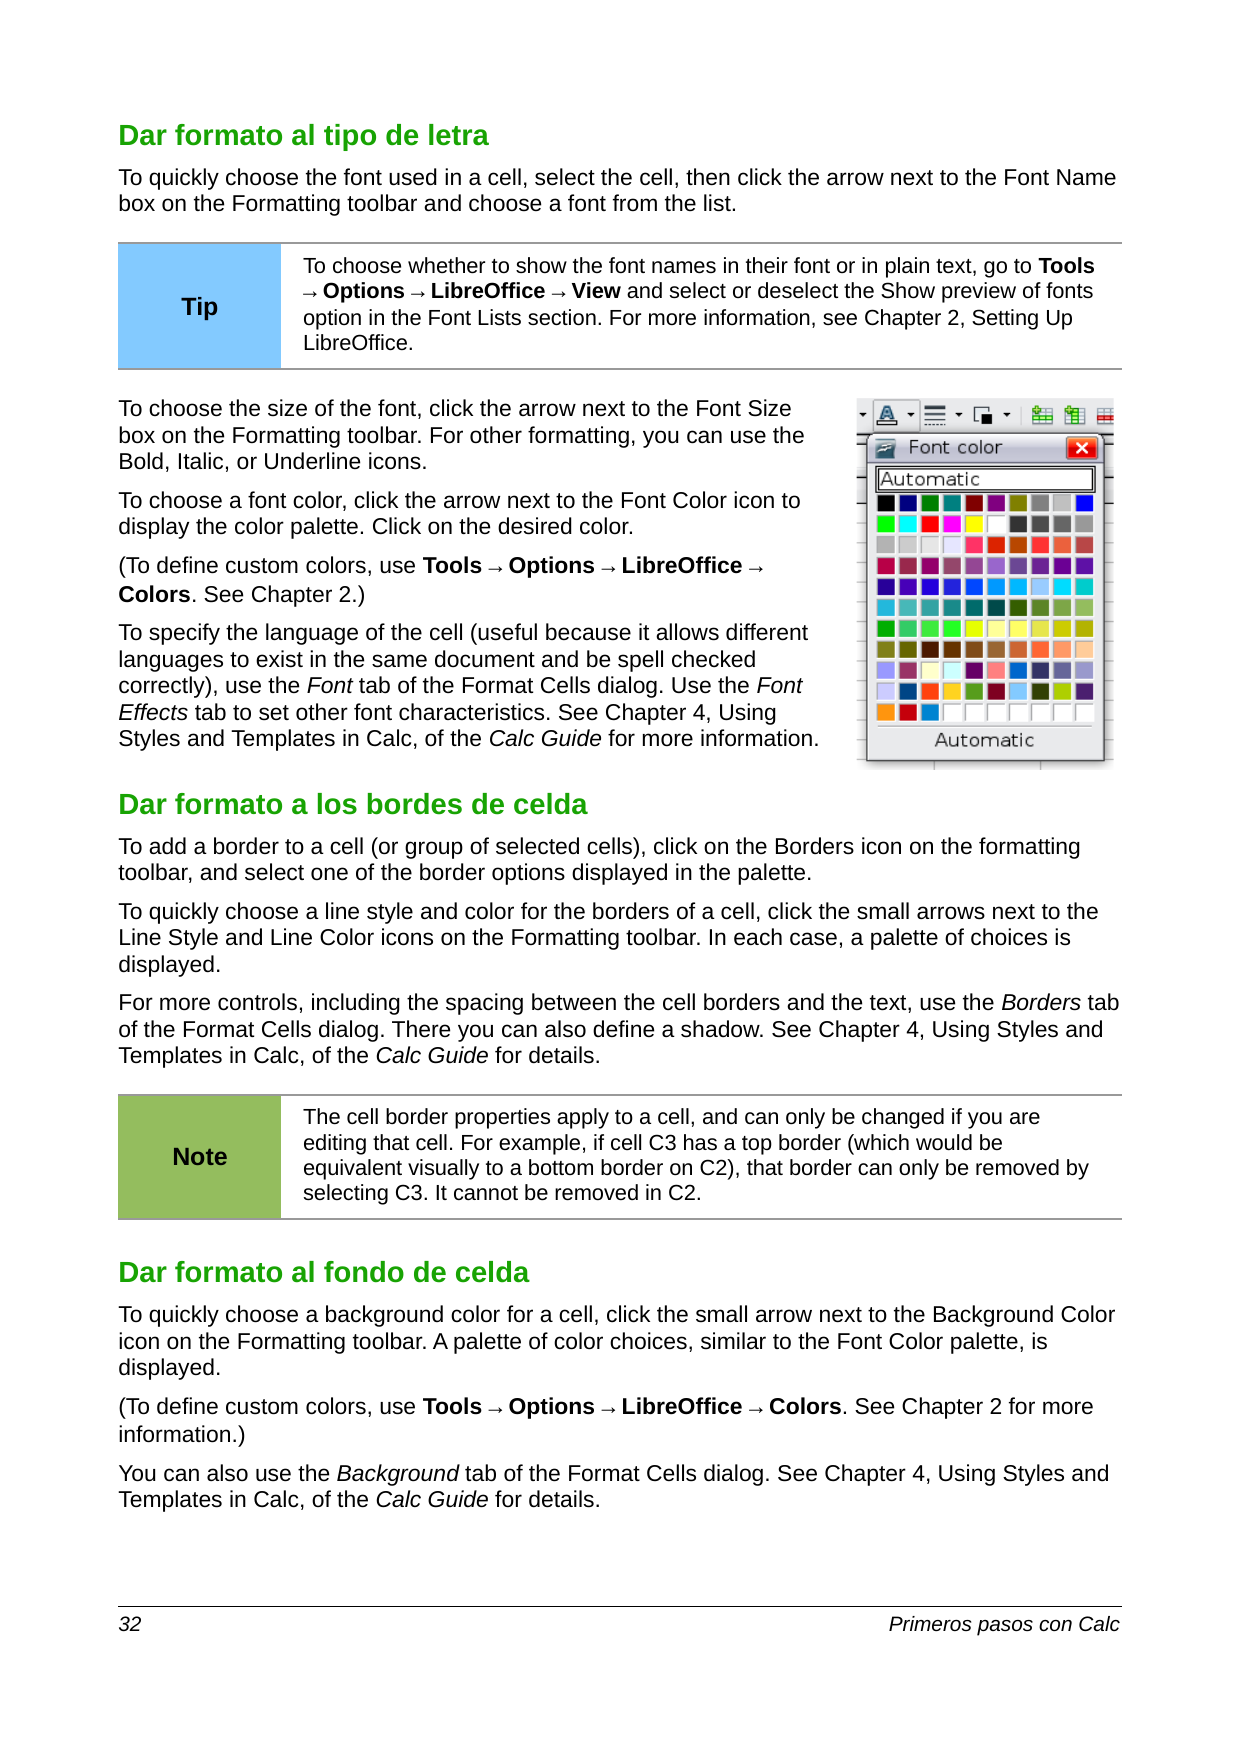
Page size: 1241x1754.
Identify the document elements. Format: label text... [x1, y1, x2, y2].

text To choose the size of the font, click the arrow next to the Font Size box on the Formatting toolbar. For other formatting, you can use the Bold, Italic, or Underline icons. [118, 395, 1122, 474]
text For more controls, including the spacing between the cell borders and the text, use the Borders tab of the Format Cells dialog. There you can also define a shadow. See Chapter 4, Using Styles and Templates in Calc, of the Calc Guide for details. [118, 989, 1122, 1068]
table_header To choose whether to show the font names in their font or in plain text, go to Tools → Options → LibreOffice → View and select or deselect the Show preview of fonts option in the Font Lists section. For more information, see Chapter 2, Setting Up LibreOffice. [281, 244, 1122, 368]
subtitle Dar formato a los bordes de celda [118, 787, 1122, 820]
subtitle Dar formato al fondo de celda [118, 1255, 1122, 1289]
table_header The cell border properties apply to a cell, and can only be changed if you are editing that cell. For example, if cell C3 has a top border (which would be equivalent visually to a bottom border on C2), that border can only be removed by selecting C3. It cannot be removed in C2. [281, 1096, 1122, 1218]
text To quickly choose a line style and color for the borders of a cell, click the small arrows next to the Line Style and Line Color icons on the Formatting toolbar. In each case, a palette of choices is displayed. [118, 898, 1122, 977]
text To quickly choose the font used in a cell, select the cell, then click the arrow next to the Font Name box on the Formatting toolbar and choose a font from the list. [118, 164, 1122, 217]
text To choose a font color, click the arrow next to the Font Color icon to display the color palette. Click on the desired color. [118, 487, 856, 540]
subtitle Dar formato al tipo de letra [118, 118, 1122, 152]
text To quickly choose a background color for a cell, click the small arrow next to the Background Color icon on the Formatting toolbar. A palette of color choices, similar to the Font Color palette, is displayed. [118, 1301, 1122, 1380]
text To specify the language of the cell (useful because it allows different languages to exist in the same document and be spell checked correctly), use the Font tab of the Format Cells dialog. Use the Font Effects tab to set other font characteristics. See Chapter 4, Using Styles and Templates in Calc, of the Calc Guide for more information. [118, 619, 856, 751]
text To add a border to a cell (or group of selected cells), click on the Borders icon on the formatting toolbar, and select one of the border options displayed in the palette. [118, 833, 1122, 885]
text (To define custom colors, use Tools → Options → LibreOffice → Colors. See Chapter 2.) [118, 552, 856, 607]
text (To define custom colors, use Tools → Options → LibreOffice → Colors. See Chapter 2 for more information.) [118, 1393, 1122, 1448]
table_header Tip [118, 244, 281, 368]
table_header Note [118, 1096, 281, 1218]
text You can also use the Background tab of the Format Cells dialog. See Chapter 4, Using Styles and Templates in Calc, of the Calc Guide for details. [118, 1460, 1122, 1513]
picture [856, 397, 1114, 770]
